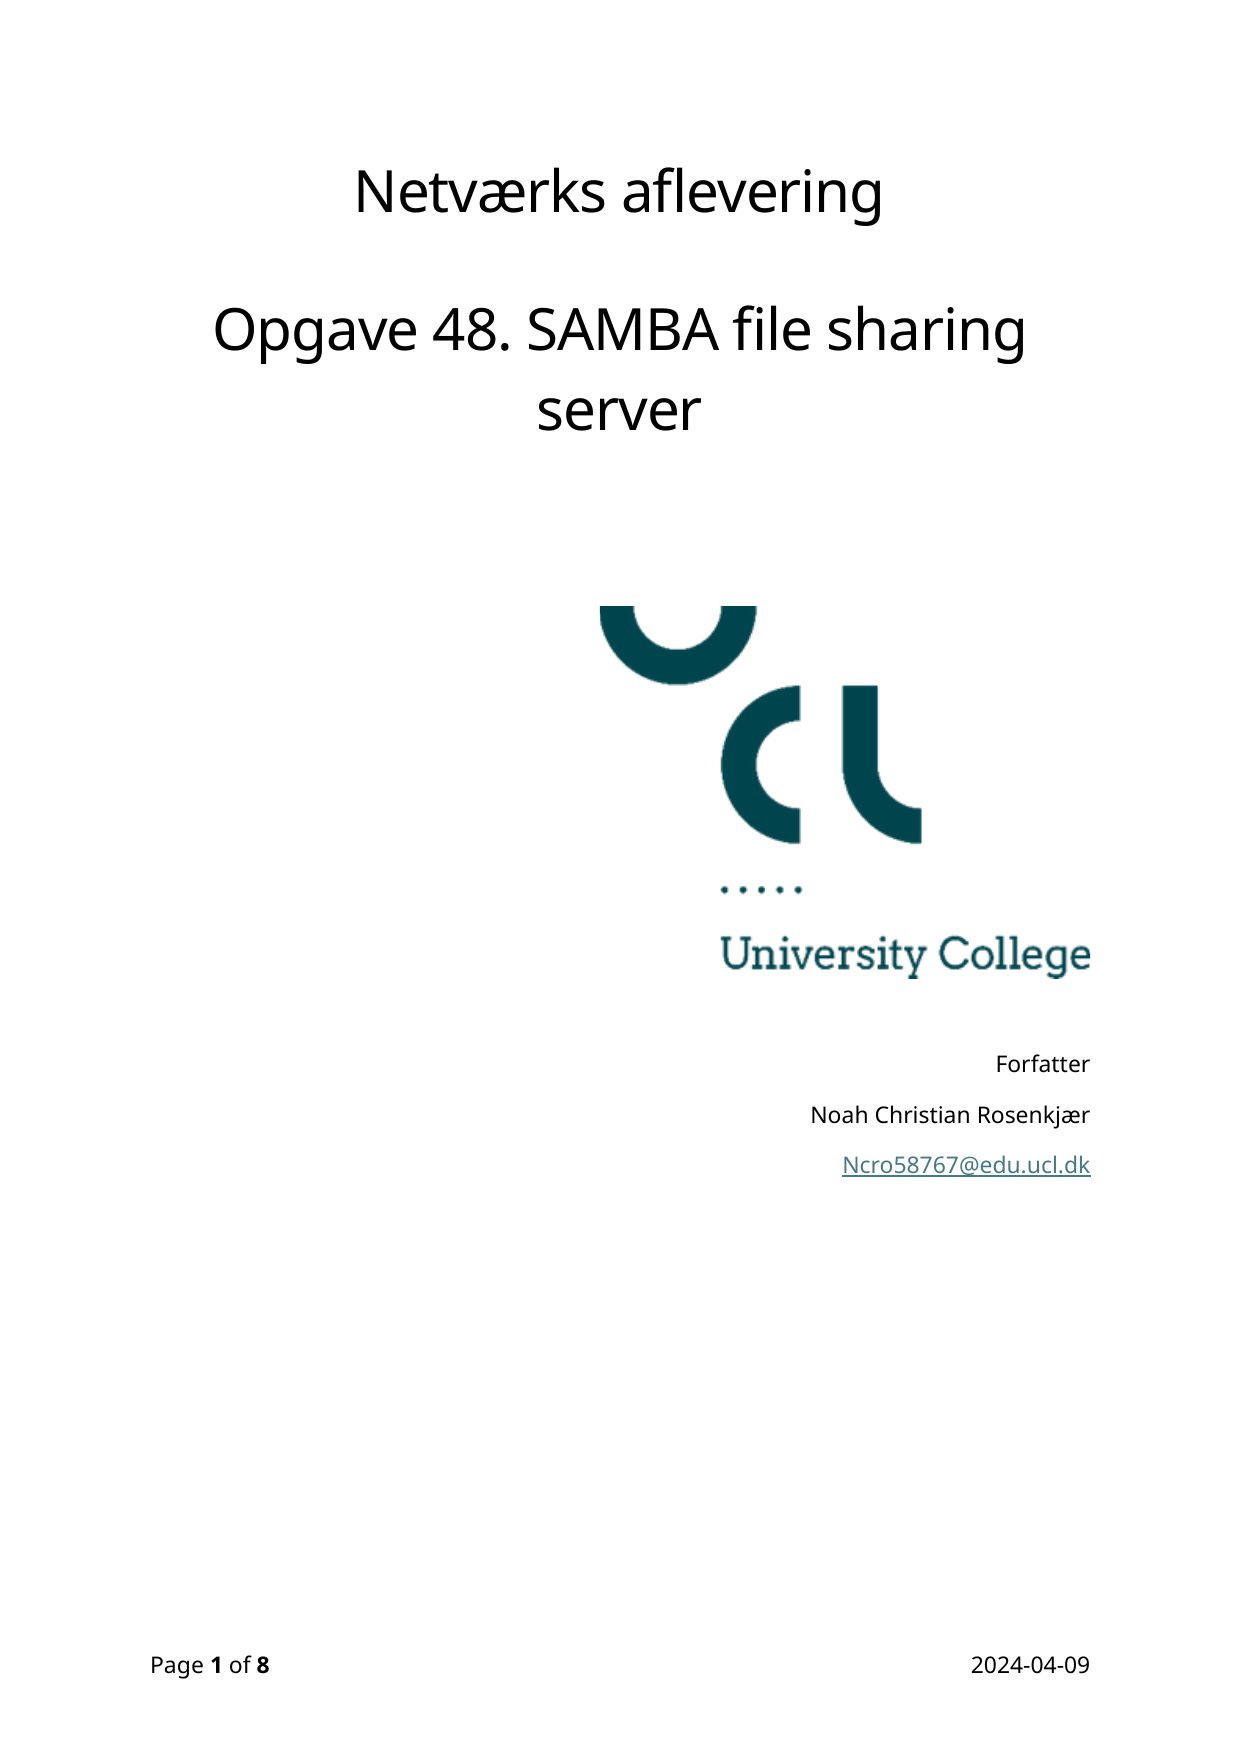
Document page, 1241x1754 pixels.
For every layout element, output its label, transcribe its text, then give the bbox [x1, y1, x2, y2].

picture [599, 606, 1091, 979]
text Ncro58767@edu.ucl.dk [150, 1149, 1090, 1180]
title Opgave 48. SAMBA file sharing server [150, 288, 1090, 447]
title Netværks aflevering [150, 150, 1090, 229]
text Noah Christian Rosenkjær [150, 1099, 1090, 1130]
text Forfatter [150, 1048, 1090, 1079]
